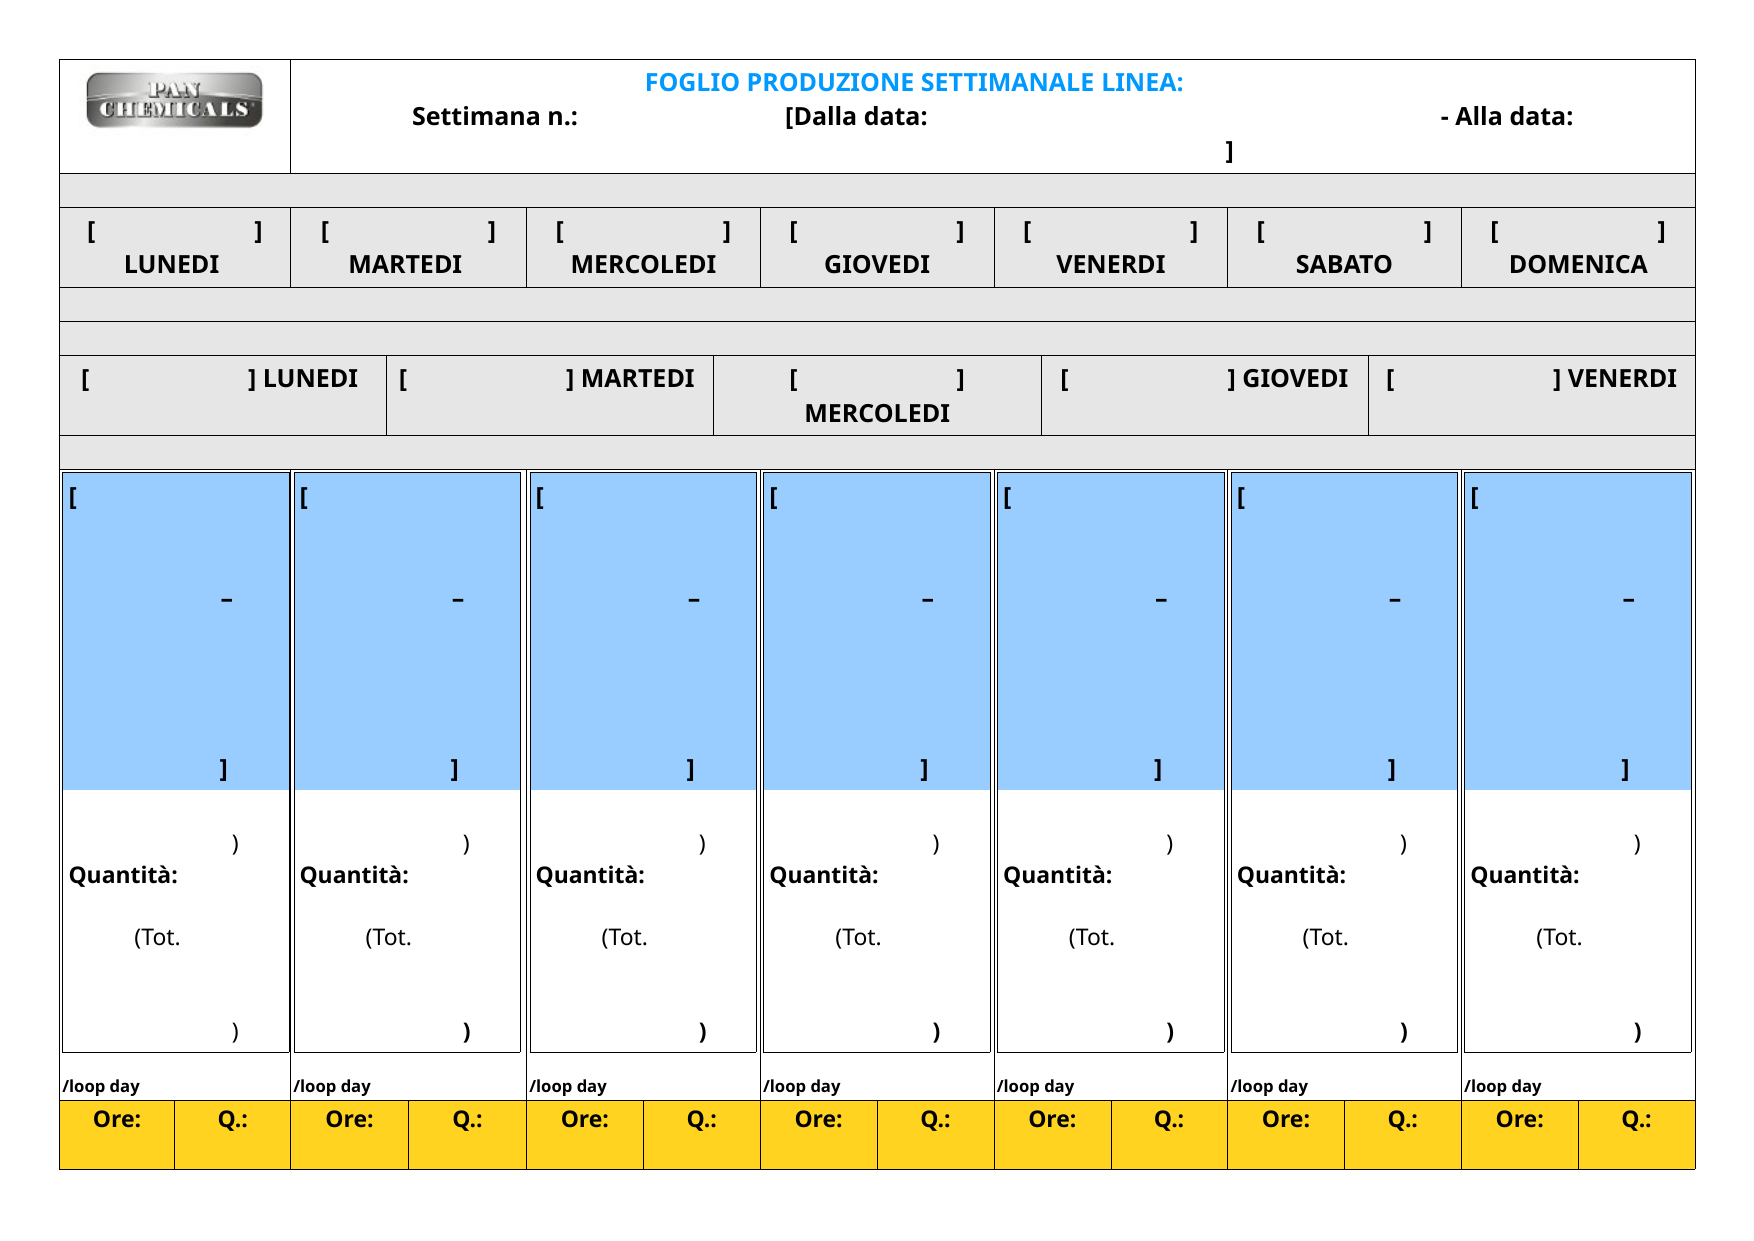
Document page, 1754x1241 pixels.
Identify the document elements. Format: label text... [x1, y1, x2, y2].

table_cell <lavoration.product.name> Cicli: <lavoration.cycle> Ore: <lavoration.single_cycle_duration> (Tot. <lavoration.single_cycle_duration * lavoration.cycle>) Quantità: <lavoration.single_cycle_qty> (Tot. <lavoration.single_cycle_qty * lavoration.cycle>) [1232, 790, 1457, 1052]
table_header [<formatLang(lavoration.real_date_planned, date_time=True)[11:16]> – <formatLang(lavoration.real_date_planned_end, date_time=True)[11:16]>] [1465, 473, 1691, 790]
table_cell Ore: <get_total_per_day_line().get((line,3),[0.0,0.0])[0]> [761, 1101, 877, 1169]
table_cell [<get_days()[4]>] VENERDI [995, 208, 1227, 287]
table_cell <lavoration.product.name> Cicli: <lavoration.cycle> Ore: <lavoration.single_cycle_duration> (Tot. <lavoration.single_cycle_duration * lavoration.cycle>) Quantità: <lavoration.single_cycle_qty> (Tot. <lavoration.single_cycle_qty * lavoration.cycle>) [531, 790, 756, 1052]
table_cell Ore: <get_total_per_day_line().get((line,5),[0.0,0.0])[0]> [1228, 1101, 1344, 1169]
table_header [<formatLang(lavoration.real_date_planned, date_time=True)[11:16]> – <formatLang(lavoration.real_date_planned_end, date_time=True)[11:16]>] [998, 473, 1224, 790]
table_cell <lavoration.product.name> Cicli: <lavoration.cycle> Ore: <lavoration.single_cycle_duration> (Tot. <lavoration.single_cycle_duration * lavoration.cycle>) Quantità: <lavoration.single_cycle_qty> (Tot. <lavoration.single_cycle_qty * lavoration.cycle>) [295, 790, 520, 1052]
table_cell Q.: <get_total_per_day_line().get((line,3),[0.0,0.0])[1]> [878, 1101, 994, 1169]
table_cell Ore: <get_total_per_day_line().get((line,6),[0.0,0.0])[0]> [1462, 1101, 1578, 1169]
table_cell [<get_days()[0]>] LUNEDI [60, 356, 386, 435]
table_cell /loop day [761, 470, 994, 1100]
table_header FOGLIO PRODUZIONE SETTIMANALE LINEA: <line.upper()> Settimana n.: <data.get("week")> [Dalla data: <formatLang(data.get("from_date"), date=True)> - Alla data: <formatLang(data.get("to_date"), date=True)>] [291, 60, 1695, 173]
table_cell [<get_days()[2]>] MERCOLEDI [527, 208, 760, 287]
table_cell Q.: <get_total_per_day_line().get((line,1),[0.0,0.0])[1]> [409, 1101, 526, 1169]
table_cell <lavoration.product.name> Cicli: <lavoration.cycle> Ore: <lavoration.single_cycle_duration> (Tot. <lavoration.single_cycle_duration * lavoration.cycle>) Quantità: <lavoration.single_cycle_qty> (Tot. <lavoration.single_cycle_qty * lavoration.cycle>) [764, 790, 990, 1052]
table_cell </if> [60, 436, 1695, 469]
table_cell </if> [60, 288, 1695, 321]
table_cell /loop day [995, 470, 1227, 1100]
table_cell Ore: <get_total_per_day_line().get((line,2),[0.0,0.0])[0]> [527, 1101, 643, 1169]
table_header [<formatLang(lavoration.real_date_planned, date_time=True)[11:16]> – <formatLang(lavoration.real_date_planned_end, date_time=True)[11:16]>] [295, 473, 520, 790]
table_header [<formatLang(lavoration.real_date_planned, date_time=True)[11:16]> – <formatLang(lavoration.real_date_planned_end, date_time=True)[11:16]>] [63, 473, 289, 790]
table_header [<formatLang(lavoration.real_date_planned, date_time=True)[11:16]> – <formatLang(lavoration.real_date_planned_end, date_time=True)[11:16]>] [1232, 473, 1457, 790]
table_cell <if test="format_7_days(data)"> [60, 174, 1695, 207]
table_cell [<get_days()[5]>] SABATO [1228, 208, 1461, 287]
table_cell <lavoration.product.name> Cicli: <lavoration.cycle> Ore: <lavoration.single_cycle_duration> (Tot. <lavoration.single_cycle_duration * lavoration.cycle>) Quantità: <lavoration.single_cycle_qty> (Tot. <lavoration.single_cycle_qty * lavoration.cycle>) [998, 790, 1224, 1052]
table_cell [<get_days()[1]>] MARTEDI [291, 208, 526, 287]
table_cell [<get_days()[3]>] GIOVEDI [761, 208, 994, 287]
table_cell [<get_days()[2]>] MERCOLEDI [714, 356, 1041, 435]
table_cell Q.: <get_total_per_day_line().get((line,2),[0.0,0.0])[1]> [644, 1101, 760, 1169]
table_cell Q.: <get_total_per_day_line().get((line,0),[0.0,0.0])[1]> [175, 1101, 290, 1169]
table_cell Ore: <get_total_per_day_line().get((line,4),[0.0,0.0])[0]> [995, 1101, 1111, 1169]
table_cell <if test="not format_7_days(data)"> [60, 322, 1695, 355]
table_cell [<get_days()[3]>] GIOVEDI [1042, 356, 1368, 435]
table_header [60, 60, 290, 173]
table_cell [<get_days()[6]>] DOMENICA [1462, 208, 1695, 287]
table_cell /loop day [1228, 470, 1461, 1100]
table_cell [<get_days()[1]>] MARTEDI [387, 356, 713, 435]
picture [78, 65, 271, 136]
table_cell Ore: <get_total_per_day_line().get((line,1),[0.0,0.0])[0]> [291, 1101, 408, 1169]
table_cell <lavoration.product.name> Cicli: <lavoration.cycle> Ore: <lavoration.single_cycle_duration> (Tot. <lavoration.single_cycle_duration * lavoration.cycle>) Quantità: <lavoration.single_cycle_qty> (Tot. <lavoration.single_cycle_qty * lavoration.cycle>) [63, 790, 289, 1052]
table_cell Q.: <get_total_per_day_line().get((line,4),[0.0,0.0])[1]> [1112, 1101, 1227, 1169]
table_cell Q.: <get_total_per_day_line().get((line,6),[0.0,0.0])[1]> [1579, 1101, 1695, 1169]
table_cell /loop day [527, 470, 760, 1100]
table_cell [<get_days()[0]>] LUNEDI [60, 208, 290, 287]
table_cell [<get_days()[4]>] VENERDI [1369, 356, 1695, 435]
table_cell Ore: <get_total_per_day_line().get((line,0),[0.0,0.0])[0]> [60, 1101, 174, 1169]
table_cell /loop day [291, 470, 526, 1100]
table_cell /loop day [60, 470, 290, 1100]
table_cell /loop day [1462, 470, 1695, 1100]
table_cell <lavoration.product.name> Cicli: <lavoration.cycle> Ore: <lavoration.single_cycle_duration> (Tot. <lavoration.single_cycle_duration * lavoration.cycle>) Quantità: <lavoration.single_cycle_qty> (Tot. <lavoration.single_cycle_qty * lavoration.cycle>) [1465, 790, 1691, 1052]
table_header [<formatLang(lavoration.real_date_planned, date_time=True)[11:16]> – <formatLang(lavoration.real_date_planned_end, date_time=True)[11:16]>] [764, 473, 990, 790]
table_header [<formatLang(lavoration.real_date_planned, date_time=True)[11:16]> – <formatLang(lavoration.real_date_planned_end, date_time=True)[11:16]>] [531, 473, 756, 790]
table_cell Q.: <get_total_per_day_line().get((line,5),[0.0,0.0])[1]> [1345, 1101, 1461, 1169]
